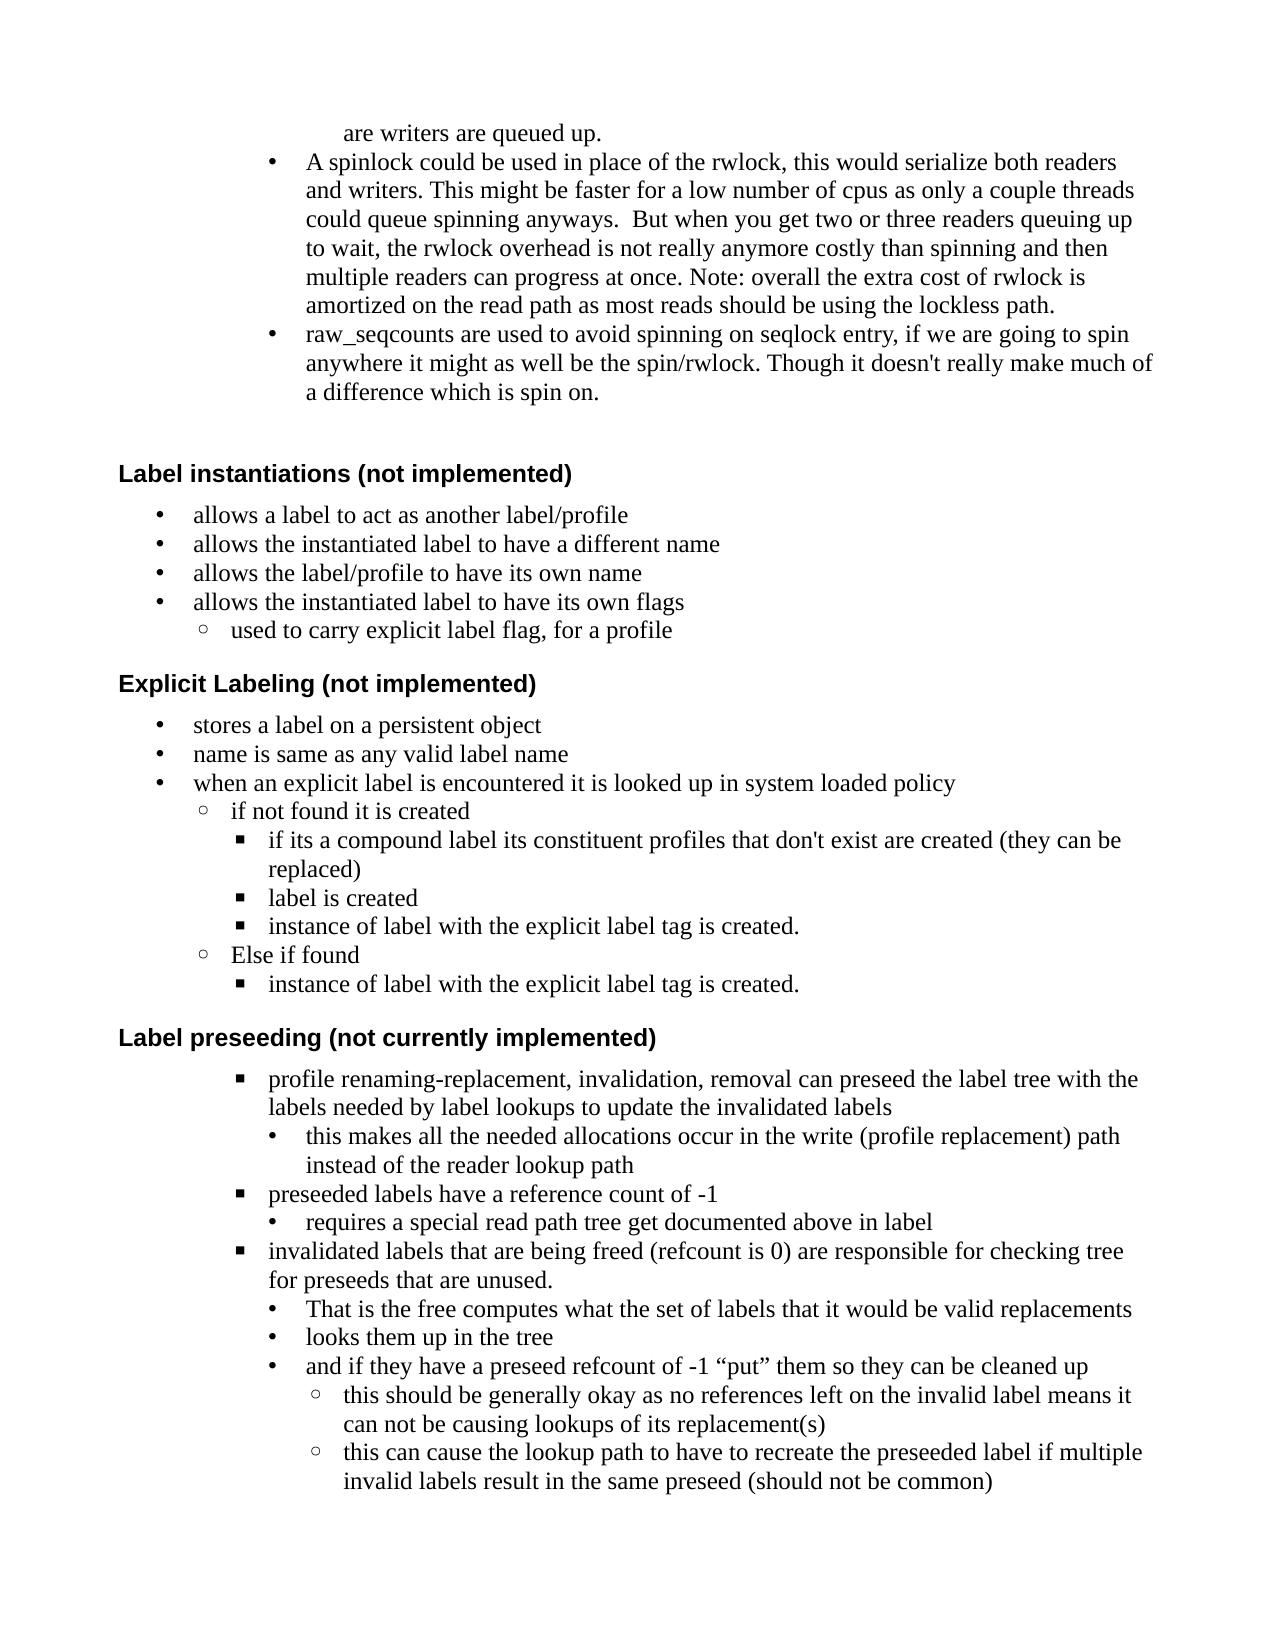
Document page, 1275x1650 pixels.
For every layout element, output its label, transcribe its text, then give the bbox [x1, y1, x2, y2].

list label is created [231, 883, 1157, 911]
list allows a label to act as another label/profile [156, 500, 1157, 529]
list requires a special read path tree get documented above in label [268, 1207, 1157, 1236]
list allows the instantiated label to have a different name [156, 529, 1157, 558]
list this can cause the lookup path to have to recreate the preseeded label if multiple invalid labels result in the same preseed (should not be common) [306, 1437, 1157, 1495]
list stores a label on a persistent object [156, 710, 1157, 739]
list name is same as any valid label name [156, 739, 1157, 768]
list and if they have a preseed refcount of -1 “put” them so they can be cleaned up [268, 1351, 1157, 1380]
list this makes all the needed allocations occur in the write (profile replacement) path instead of the reader lookup path [268, 1121, 1157, 1179]
list allows the instantiated label to have its own flags [156, 587, 1157, 615]
list looks them up in the tree [268, 1322, 1157, 1351]
list profile renaming-replacement, invalidation, removal can preseed the label tree with the labels needed by label lookups to update the invalidated labels [231, 1064, 1157, 1121]
subtitle Label instantiations (not implemented) [118, 459, 1157, 488]
list A spinlock could be used in place of the rwlock, this would serialize both readers and writers. This might be faster for a low number of cpus as only a couple threads could queue spinning anyways. But when you get two or three readers queuing up to wait, the rwlock overhead is not really anymore costly than spinning and then multiple readers can progress at once. Note: overall the extra cost of rwlock is amortized on the read path as most reads should be using the lockless path. [268, 147, 1157, 319]
list if its a compound label its constituent profiles that don't exist are created (they can be replaced) [231, 825, 1157, 883]
subtitle Explicit Labeling (not implemented) [118, 669, 1157, 698]
list invalidated labels that are being freed (refcount is 0) are responsible for checking tree for preseeds that are unused. [231, 1236, 1157, 1294]
list allows the label/profile to have its own name [156, 558, 1157, 587]
list preseeded labels have a reference count of -1 [231, 1179, 1157, 1207]
subtitle Label preseeding (not currently implemented) [118, 1023, 1157, 1051]
list are writers are queued up. [306, 118, 1157, 147]
list instance of label with the explicit label tag is created. [231, 969, 1157, 998]
list Else if found [193, 940, 1157, 969]
list That is the free computes what the set of labels that it would be valid replacements [268, 1294, 1157, 1322]
list if not found it is created [193, 796, 1157, 825]
list used to carry explicit label flag, for a profile [193, 615, 1157, 644]
list raw_seqcounts are used to avoid spinning on seqlock entry, if we are going to spin anywhere it might as well be the spin/rwlock. Though it doesn't really make much of a difference which is spin on. [268, 319, 1157, 406]
list instance of label with the explicit label tag is created. [231, 911, 1157, 940]
list this should be generally okay as no references left on the invalid label means it can not be causing lookups of its replacement(s) [306, 1380, 1157, 1437]
list when an explicit label is encountered it is looked up in system loaded policy [156, 768, 1157, 796]
